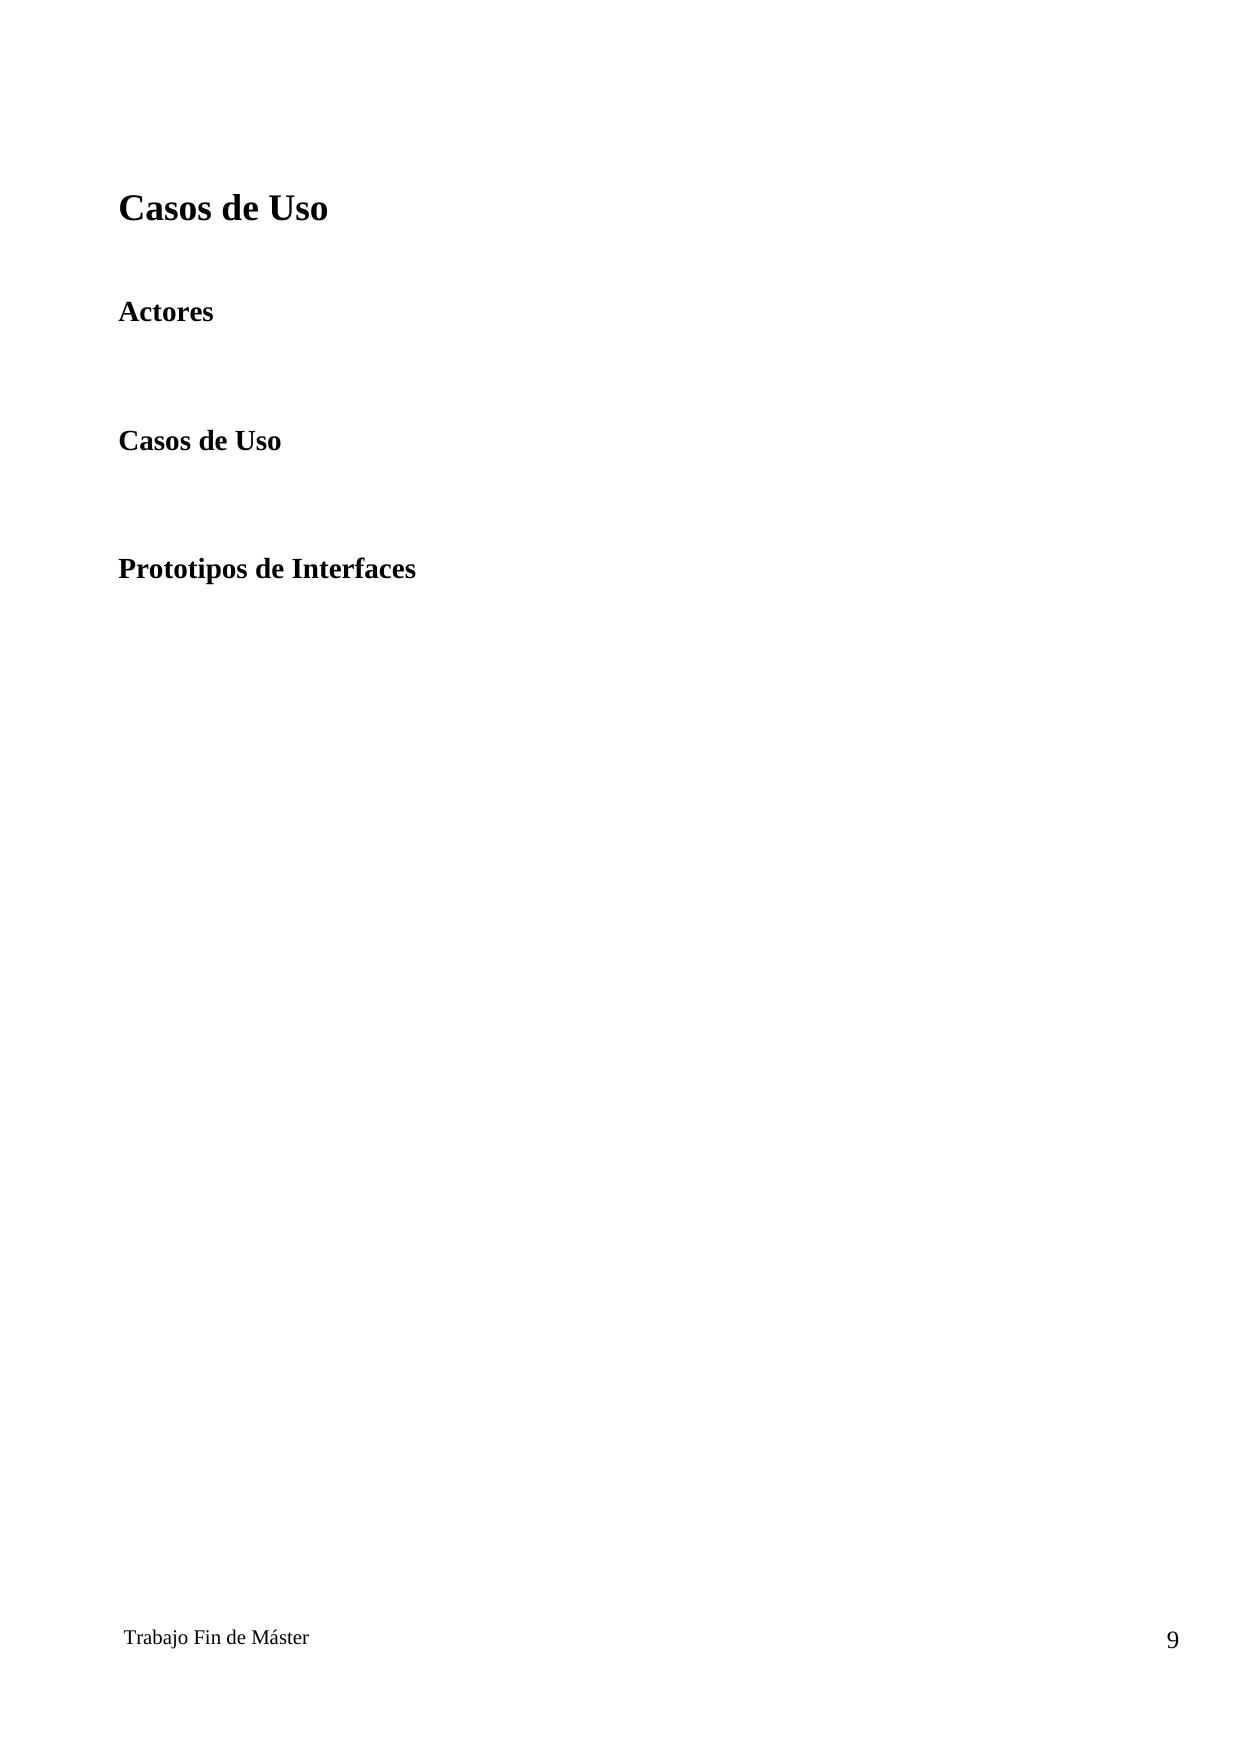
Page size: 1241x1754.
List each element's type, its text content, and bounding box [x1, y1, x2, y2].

subtitle Casos de Uso [118, 423, 1122, 457]
subtitle Actores [118, 294, 1122, 328]
subtitle Prototipos de Interfaces [118, 552, 1122, 585]
subtitle Casos de Uso [118, 185, 1122, 228]
